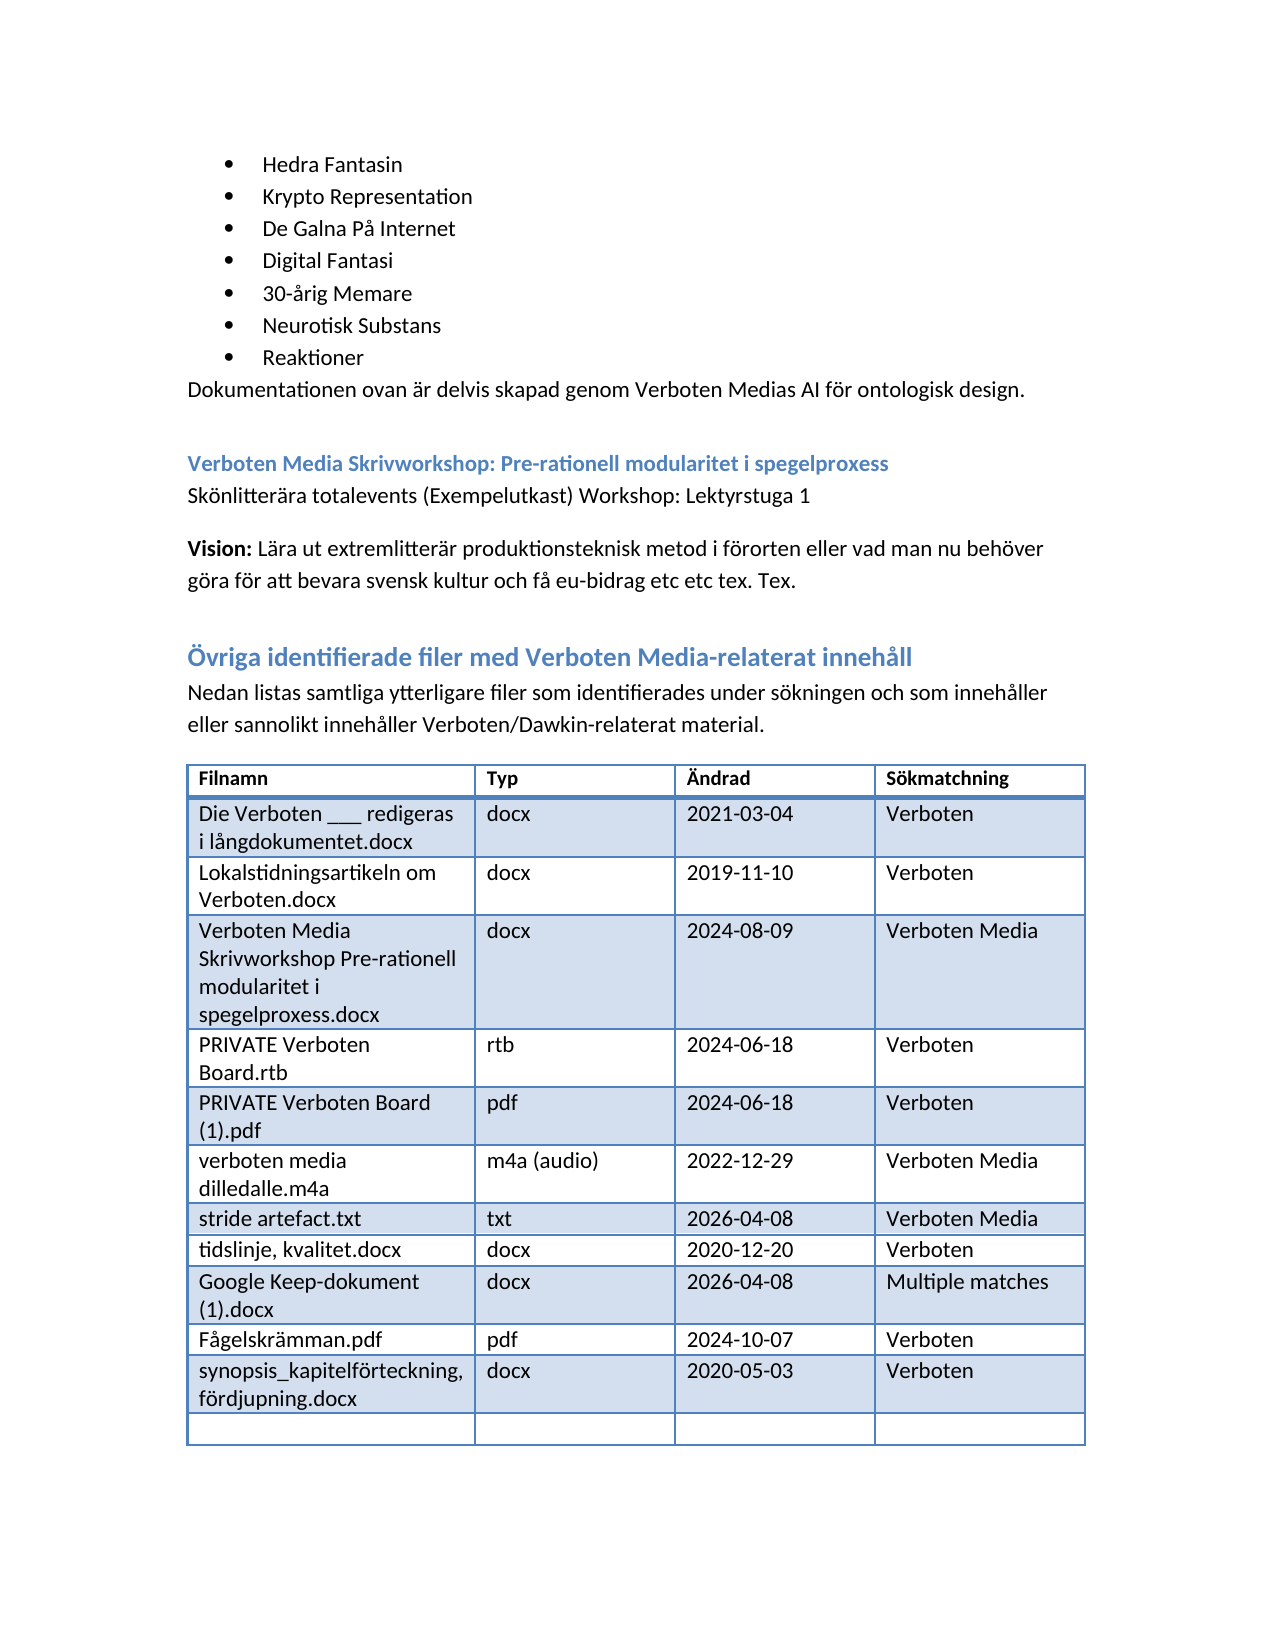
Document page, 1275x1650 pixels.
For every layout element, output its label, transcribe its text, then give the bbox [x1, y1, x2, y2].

table_cell 2026-04-08 [676, 1267, 874, 1323]
table_cell rtb [476, 1030, 674, 1086]
table_cell docx [476, 1267, 674, 1323]
list De Galna På Internet [225, 214, 1087, 242]
table_cell Die Verboten ___ redigeras i långdokumentet.docx [189, 800, 474, 856]
table_cell pdf [476, 1088, 674, 1144]
table_cell docx [476, 800, 674, 856]
list Digital Fantasi [225, 247, 1087, 274]
table_cell Verboten [876, 1325, 1084, 1354]
table_cell Google Keep-dokument (1).docx [189, 1267, 474, 1323]
table_cell Verboten [876, 800, 1084, 856]
table_cell 2020-12-20 [676, 1236, 874, 1265]
table_cell [676, 1414, 874, 1443]
table_header Sökmatchning [876, 766, 1084, 795]
table_cell docx [476, 858, 674, 914]
table_cell m4a (audio) [476, 1146, 674, 1202]
table_cell synopsis_kapitelförteckning, fördjupning.docx [189, 1356, 474, 1412]
list Reaktioner [225, 343, 1087, 371]
table_cell docx [476, 1236, 674, 1265]
list Neurotisk Substans [225, 311, 1087, 339]
table_cell pdf [476, 1325, 674, 1354]
table_cell 2024-06-18 [676, 1088, 874, 1144]
table_cell PRIVATE Verboten Board (1).pdf [189, 1088, 474, 1144]
list 30-årig Memare [225, 279, 1087, 307]
table_cell 2024-08-09 [676, 916, 874, 1028]
table_cell stride artefact.txt [189, 1204, 474, 1233]
table_cell 2020-05-03 [676, 1356, 874, 1412]
text Skönlitterära totalevents (Exempelutkast) Workshop: Lektyrstuga 1 [187, 481, 1087, 509]
table_cell Verboten Media [876, 916, 1084, 1028]
text Vision: Lära ut extremlitterär produktionsteknisk metod i förorten eller vad man nu behöver göra för att bevara svensk kultur och få eu-bidrag etc etc tex. Tex. [187, 534, 1087, 594]
list Krypto Representation [225, 182, 1087, 210]
table_cell Verboten Media [876, 1146, 1084, 1202]
table_cell docx [476, 916, 674, 1028]
text Dokumentationen ovan är delvis skapad genom Verboten Medias AI för ontologisk design. [187, 375, 1087, 403]
table_cell Verboten [876, 858, 1084, 914]
table_cell Verboten [876, 1236, 1084, 1265]
table_cell txt [476, 1204, 674, 1233]
table_cell 2022-12-29 [676, 1146, 874, 1202]
table_cell Verboten [876, 1030, 1084, 1086]
subtitle Övriga identifierade filer med Verboten Media-relaterat innehåll [187, 640, 1087, 673]
list Hedra Fantasin [225, 150, 1087, 178]
table_cell Fågelskrämman.pdf [189, 1325, 474, 1354]
table_cell Verboten Media [876, 1204, 1084, 1233]
table_cell 2024-06-18 [676, 1030, 874, 1086]
table_cell 2021-03-04 [676, 800, 874, 856]
table_header Typ [476, 766, 674, 795]
table_cell [189, 1414, 474, 1443]
table_cell PRIVATE Verboten Board.rtb [189, 1030, 474, 1086]
table_cell tidslinje, kvalitet.docx [189, 1236, 474, 1265]
table_cell [476, 1414, 674, 1443]
text Nedan listas samtliga ytterligare filer som identifierades under sökningen och som innehåller eller sannolikt innehåller Verboten/Dawkin-relaterat material. [187, 678, 1087, 738]
table_cell 2024-10-07 [676, 1325, 874, 1354]
table_cell Verboten [876, 1356, 1084, 1412]
table_cell Verboten [876, 1088, 1084, 1144]
table_cell Verboten Media Skrivworkshop Pre-rationell modularitet i spegelproxess.docx [189, 916, 474, 1028]
table_cell docx [476, 1356, 674, 1412]
table_cell 2019-11-10 [676, 858, 874, 914]
table_cell [876, 1414, 1084, 1443]
subtitle Verboten Media Skrivworkshop: Pre-rationell modularitet i spegelproxess [187, 449, 1087, 477]
table_cell 2026-04-08 [676, 1204, 874, 1233]
table_header Ändrad [676, 766, 874, 795]
table_cell Lokalstidningsartikeln om Verboten.docx [189, 858, 474, 914]
table_cell Multiple matches [876, 1267, 1084, 1323]
table_cell verboten media dilledalle.m4a [189, 1146, 474, 1202]
table_header Filnamn [189, 766, 474, 795]
